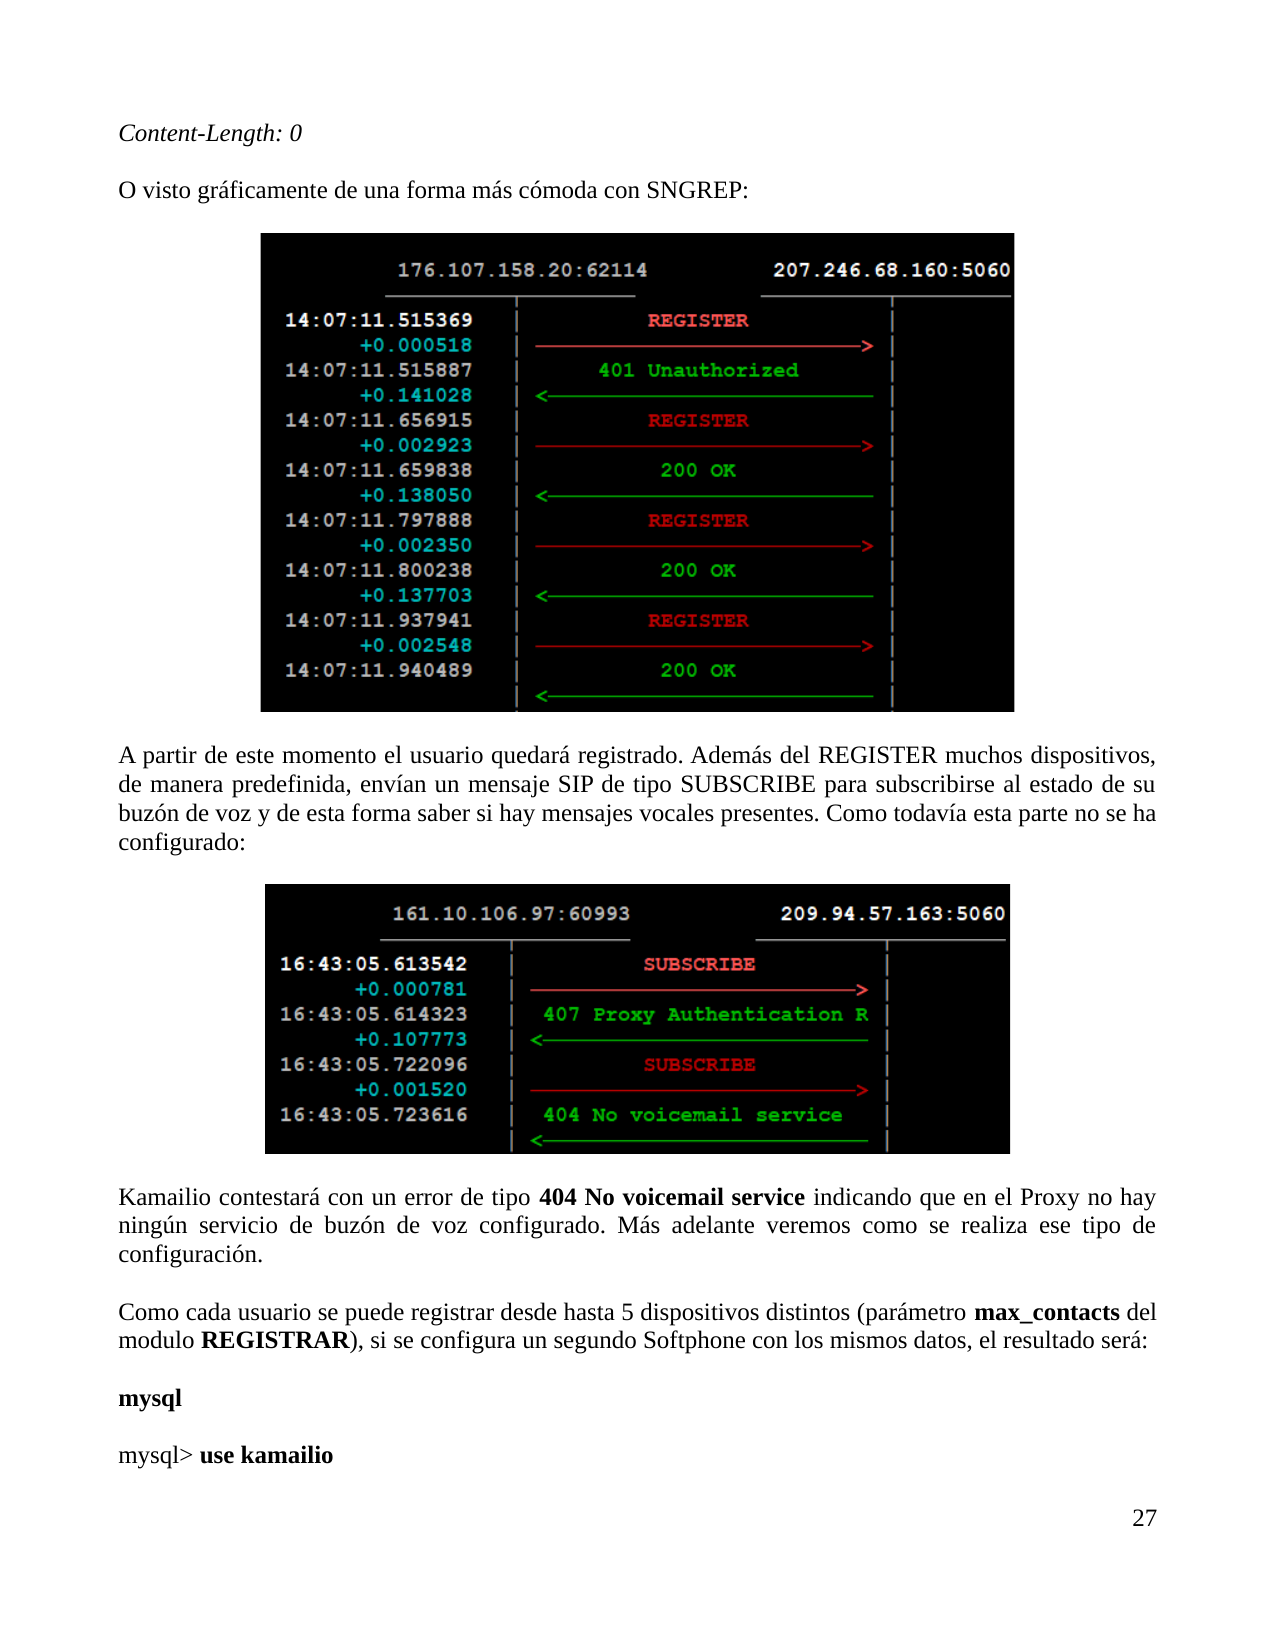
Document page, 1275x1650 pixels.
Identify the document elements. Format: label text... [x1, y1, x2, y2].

text Como cada usuario se puede registrar desde hasta 5 dispositivos distintos (parámetro max_contacts del modulo REGISTRAR), si se configura un segundo Softphone con los mismos datos, el resultado será: [118, 1297, 1157, 1354]
text A partir de este momento el usuario quedará registrado. Además del REGISTER muchos dispositivos, de manera predefinida, envían un mensaje SIP de tipo SUBSCRIBE para subscribirse al estado de su buzón de voz y de esta forma saber si hay mensajes vocales presentes. Como todavía esta parte no se ha configurado: [118, 741, 1157, 856]
text Content-Length: 0 [118, 118, 1157, 147]
text Kamailio contestará con un error de tipo 404 No voicemail service indicando que en el Proxy no hay ningún servicio de buzón de voz configurado. Más adelante veremos como se realiza ese tipo de configuración. [118, 1182, 1157, 1268]
text mysql [118, 1383, 1157, 1412]
picture [260, 233, 1015, 712]
text O visto gráficamente de una forma más cómoda con SNGREP: [118, 176, 1157, 204]
text mysql> use kamailio [118, 1441, 1157, 1469]
picture [265, 884, 1011, 1154]
